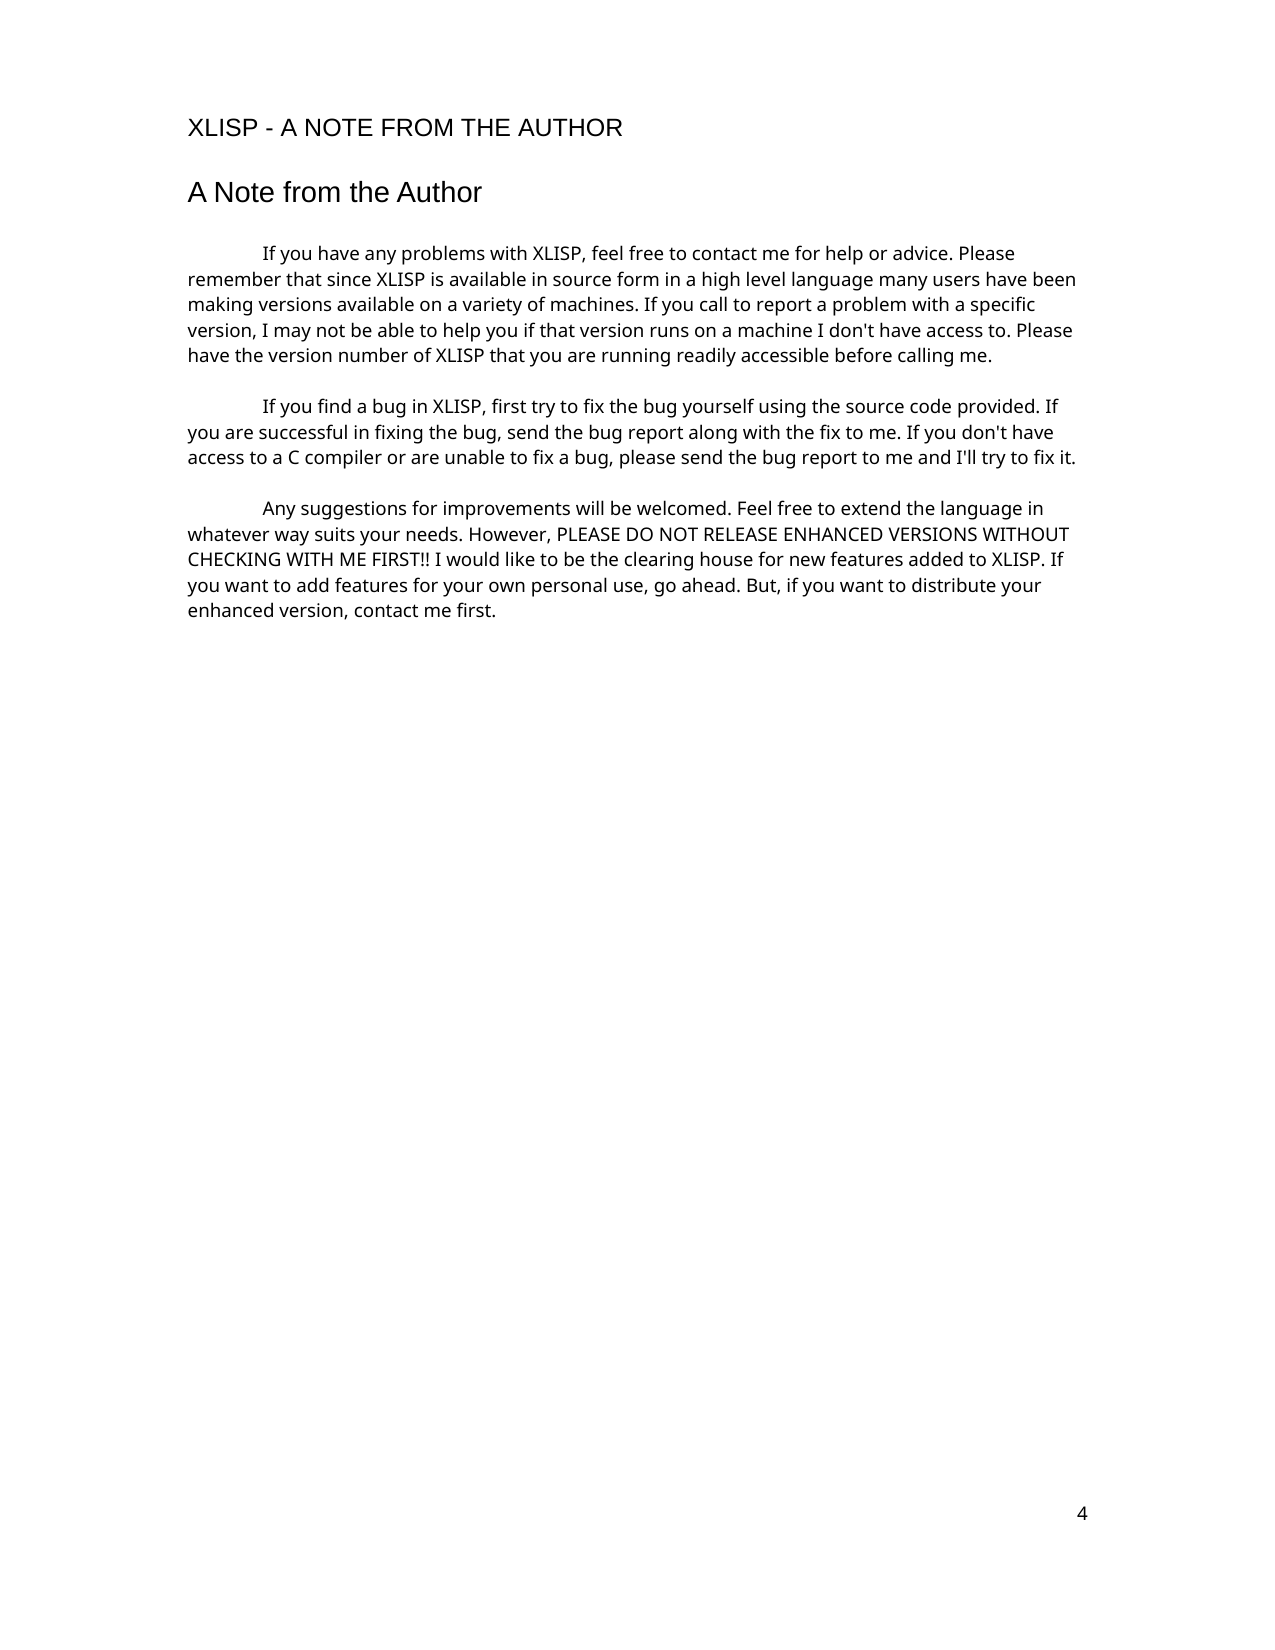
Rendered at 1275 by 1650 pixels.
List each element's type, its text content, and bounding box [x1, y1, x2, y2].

subtitle A Note from the Author [187, 175, 1087, 208]
text If you have any problems with XLISP, feel free to contact me for help or advice. Please remember that since XLISP is available in source form in a high level language many users have been making versions available on a variety of machines. If you call to report a problem with a specific version, I may not be able to help you if that version runs on a machine I don't have access to. Please have the version number of XLISP that you are running readily accessible before calling me. [187, 240, 1087, 368]
text Any suggestions for improvements will be welcomed. Feel free to extend the language in whatever way suits your needs. However, PLEASE DO NOT RELEASE ENHANCED VERSIONS WITHOUT CHECKING WITH ME FIRST!! I would like to be the clearing house for new features added to XLISP. If you want to add features for your own personal use, go ahead. But, if you want to distribute your enhanced version, contact me first. [187, 496, 1087, 623]
text If you find a bug in XLISP, first try to fix the bug yourself using the source code provided. If you are successful in fixing the bug, send the bug report along with the fix to me. If you don't have access to a C compiler or are unable to fix a bug, please send the bug report to me and I'll try to fix it. [187, 393, 1087, 470]
